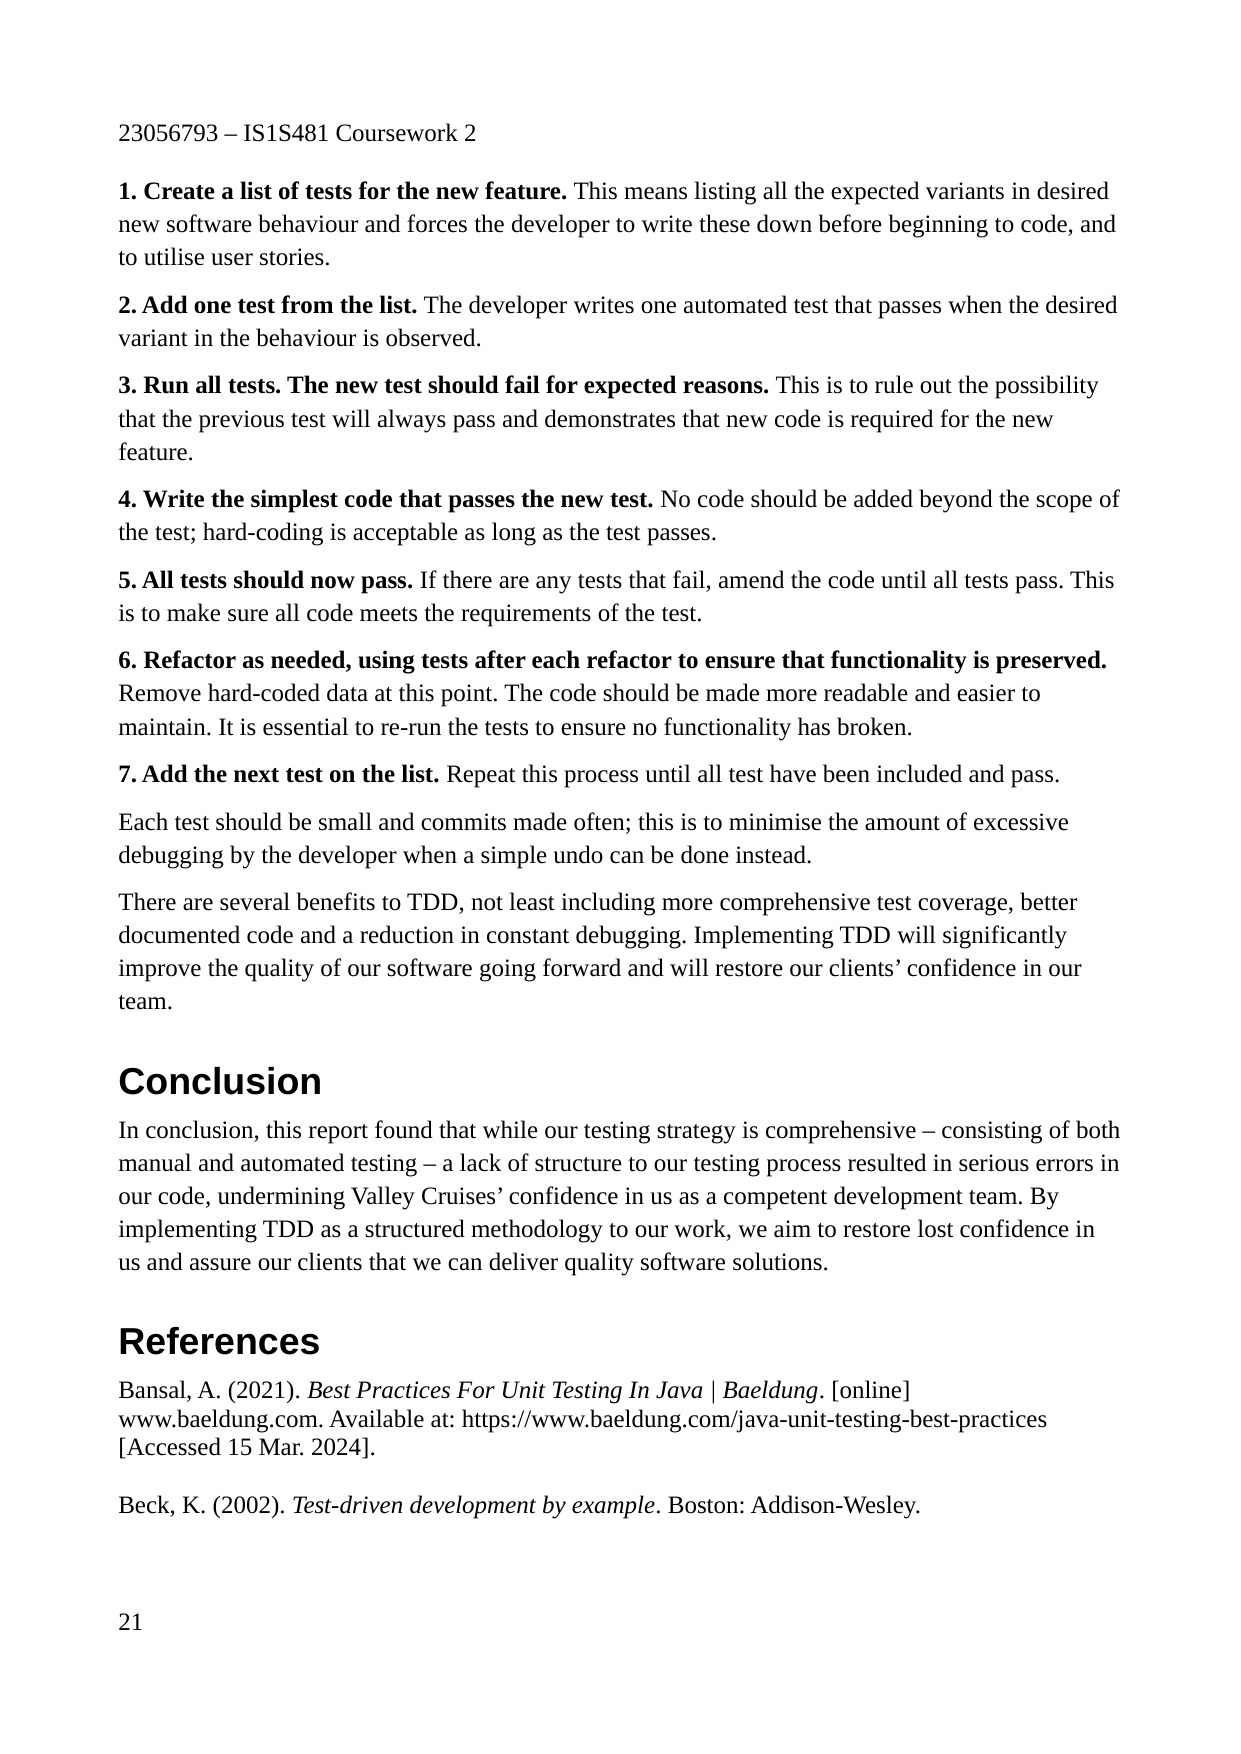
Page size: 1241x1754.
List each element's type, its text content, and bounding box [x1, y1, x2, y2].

text Bansal, A. (2021). Best Practices For Unit Testing In Java | Baeldung. [online] www.baeldung.com. Available at: https://www.baeldung.com/java-unit-testing-best-practices [Accessed 15 Mar. 2024]. [118, 1375, 1122, 1461]
text In conclusion, this report found that while our testing strategy is comprehensive – consisting of both manual and automated testing – a lack of structure to our testing process resulted in serious errors in our code, undermining Valley Cruises’ confidence in us as a competent development team. By implementing TDD as a structured methodology to our work, we aim to restore lost confidence in us and assure our clients that we can deliver quality software solutions. [118, 1115, 1122, 1276]
text 7. Add the next test on the list. Repeat this process until all test have been included and pass. [118, 759, 1122, 788]
text 4. Write the simplest code that passes the new test. No code should be added beyond the scope of the test; hard-coding is acceptable as long as the test passes. [118, 484, 1122, 546]
text Beck, K. (2002). Test-driven development by example. Boston: Addison-Wesley. [118, 1490, 1122, 1519]
subtitle Conclusion [118, 1059, 1122, 1102]
text Each test should be small and commits made often; this is to minimise the amount of excessive debugging by the developer when a simple undo can be done instead. [118, 807, 1122, 868]
text 5. All tests should now pass. If there are any tests that fail, amend the code until all tests pass. This is to make sure all code meets the requirements of the test. [118, 565, 1122, 627]
text 6. Refactor as needed, using tests after each refactor to ensure that functionality is preserved. Remove hard-coded data at this point. The code should be made more readable and easier to maintain. It is essential to re-run the tests to ensure no functionality has broken. [118, 646, 1122, 740]
text 3. Run all tests. The new test should fail for expected reasons. This is to rule out the possibility that the previous test will always pass and demonstrates that new code is required for the new feature. [118, 371, 1122, 465]
subtitle References [118, 1319, 1122, 1362]
text 2. Add one test from the list. The developer writes one automated test that passes when the desired variant in the behaviour is observed. [118, 290, 1122, 352]
text There are several benefits to TDD, not least including more comprehensive test coverage, better documented code and a reduction in constant debugging. Implementing TDD will significantly improve the quality of our software going forward and will restore our clients’ confidence in our team. [118, 887, 1122, 1015]
text 1. Create a list of tests for the new feature. This means listing all the expected variants in desired new software behaviour and forces the developer to write these down before beginning to code, and to utilise user stories. [118, 176, 1122, 271]
